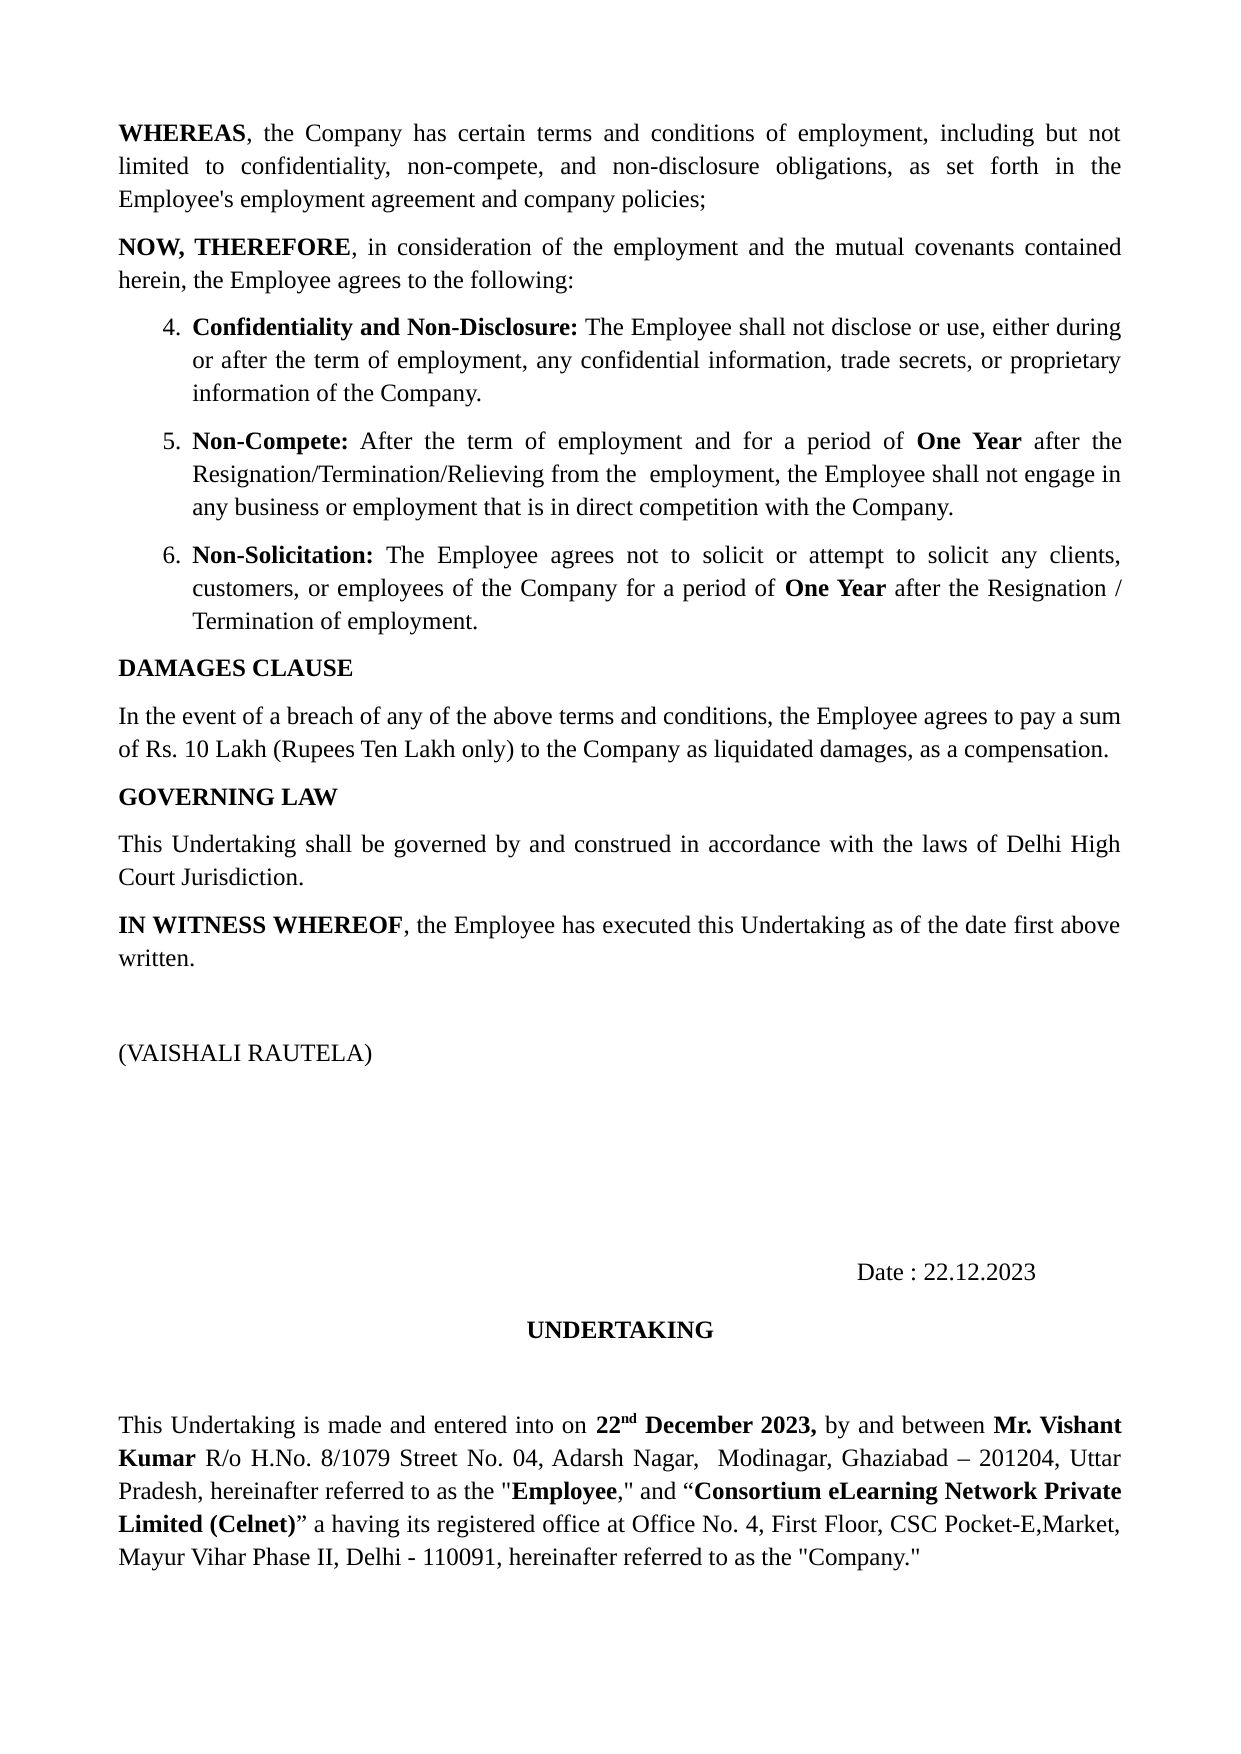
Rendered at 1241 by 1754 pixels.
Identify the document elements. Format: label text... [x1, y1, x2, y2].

list Non-Solicitation: The Employee agrees not to solicit or attempt to solicit any clients, customers, or employees of the Company for a period of One Year after the Resignation / Termination of employment. [162, 540, 1122, 634]
text This Undertaking shall be governed by and construed in accordance with the laws of Delhi High Court Jurisdiction. [118, 829, 1122, 891]
text DAMAGES CLAUSE [118, 653, 1122, 682]
text GOVERNING LAW [118, 782, 1122, 810]
text In the event of a breach of any of the above terms and conditions, the Employee agrees to pay a sum of Rs. 10 Lakh (Rupees Ten Lakh only) to the Company as liquidated damages, as a compensation. [118, 701, 1122, 763]
text NOW, THEREFORE, in consideration of the employment and the mutual covenants contained herein, the Employee agrees to the following: [118, 232, 1122, 293]
list Non-Compete: After the term of employment and for a period of One Year after the Resignation/Termination/Relieving from the employment, the Employee shall not engage in any business or employment that is in direct competition with the Company. [162, 426, 1122, 521]
text (VAISHALI RAUTELA) [118, 1038, 1122, 1067]
text This Undertaking is made and entered into on 22nd December 2023, by and between Mr. Vishant Kumar R/o H.No. 8/1079 Street No. 04, Adarsh Nagar, Modinagar, Ghaziabad – 201204, Uttar Pradesh, hereinafter referred to as the "Employee," and “Consortium eLearning Network Private Limited (Celnet)” a having its registered office at Office No. 4, First Floor, CSC Pocket-E,Market, Mayur Vihar Phase II, Delhi - 110091, hereinafter referred to as the "Company." [118, 1410, 1122, 1571]
text Date : 22.12.2023 [118, 1257, 1122, 1286]
text IN WITNESS WHEREOF, the Employee has executed this Undertaking as of the date first above written. [118, 910, 1122, 972]
list Confidentiality and Non-Disclosure: The Employee shall not disclose or use, either during or after the term of employment, any confidential information, trade secrets, or proprietary information of the Company. [162, 312, 1122, 407]
text UNDERTAKING [118, 1315, 1122, 1343]
text WHEREAS, the Company has certain terms and conditions of employment, including but not limited to confidentiality, non-compete, and non-disclosure obligations, as set forth in the Employee's employment agreement and company policies; [118, 118, 1122, 213]
